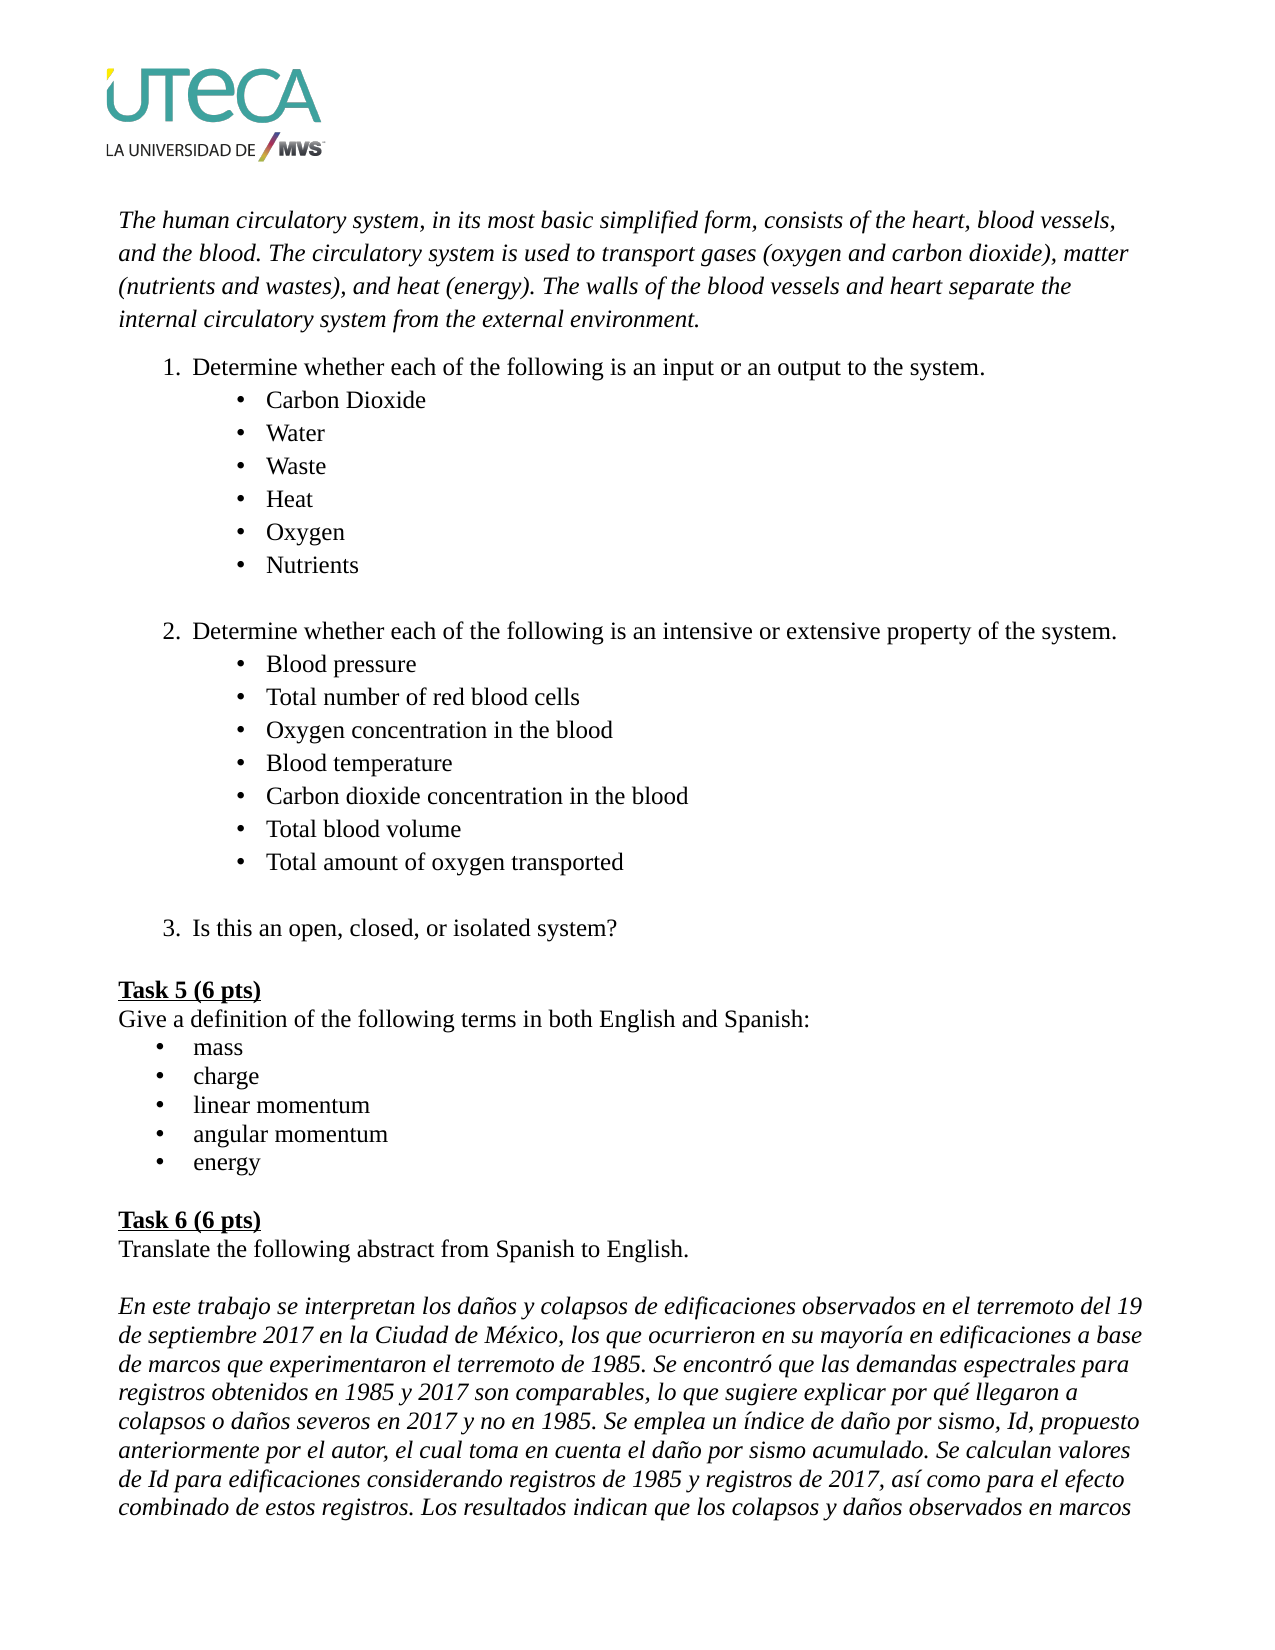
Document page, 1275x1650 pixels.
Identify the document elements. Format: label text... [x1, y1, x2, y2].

text Translate the following abstract from Spanish to English. [118, 1234, 1157, 1262]
list mass [156, 1032, 1157, 1061]
list Waste [236, 451, 1157, 479]
list energy [156, 1147, 1157, 1176]
list Water [236, 418, 1157, 447]
text combinado de estos registros. Los resultados indican que los colapsos y daños observados en marcos [118, 1492, 1157, 1521]
text The human circulatory system, in its most basic simplified form, consists of the heart, blood vessels, and the blood. The circulatory system is used to transport gases (oxygen and carbon dioxide), matter (nutrients and wastes), and heat (energy). The walls of the blood vessels and heart separate the internal circulatory system from the external environment. [118, 205, 1157, 333]
list angular momentum [156, 1119, 1157, 1147]
text Give a definition of the following terms in both English and Spanish: [118, 1004, 1157, 1032]
list Total blood volume [236, 814, 1157, 843]
list Oxygen concentration in the blood [236, 715, 1157, 744]
list Determine whether each of the following is an input or an output to the system. [162, 352, 1157, 381]
list Oxygen [236, 517, 1157, 546]
text Task 5 (6 pts) [118, 975, 1157, 1004]
text de Id para edificaciones considerando registros de 1985 y registros de 2017, así como para el efecto [118, 1464, 1157, 1492]
text colapsos o daños severos en 2017 y no en 1985. Se emplea un índice de daño por sismo, Id, propuesto [118, 1406, 1157, 1435]
list Nutrients [236, 550, 1157, 579]
list Is this an open, closed, or isolated system? [162, 913, 1157, 942]
text anteriormente por el autor, el cual toma en cuenta el daño por sismo acumulado. Se calculan valores [118, 1435, 1157, 1464]
text registros obtenidos en 1985 y 2017 son comparables, lo que sugiere explicar por qué llegaron a [118, 1377, 1157, 1406]
list Carbon dioxide concentration in the blood [236, 781, 1157, 810]
list Carbon Dioxide [236, 385, 1157, 413]
list Heat [236, 484, 1157, 513]
text Task 6 (6 pts) [118, 1205, 1157, 1234]
list charge [156, 1061, 1157, 1090]
list linear momentum [156, 1090, 1157, 1119]
list Blood pressure [236, 649, 1157, 678]
picture [104, 64, 328, 166]
list Blood temperature [236, 748, 1157, 777]
list Total amount of oxygen transported [236, 847, 1157, 876]
list Determine whether each of the following is an intensive or extensive property of the system. [162, 616, 1157, 645]
list Total number of red blood cells [236, 682, 1157, 711]
text En este trabajo se interpretan los daños y colapsos de edificaciones observados en el terremoto del 19 de septiembre 2017 en la Ciudad de México, los que ocurrieron en su mayoría en edificaciones a base [118, 1291, 1157, 1349]
text de marcos que experimentaron el terremoto de 1985. Se encontró que las demandas espectrales para [118, 1349, 1157, 1377]
